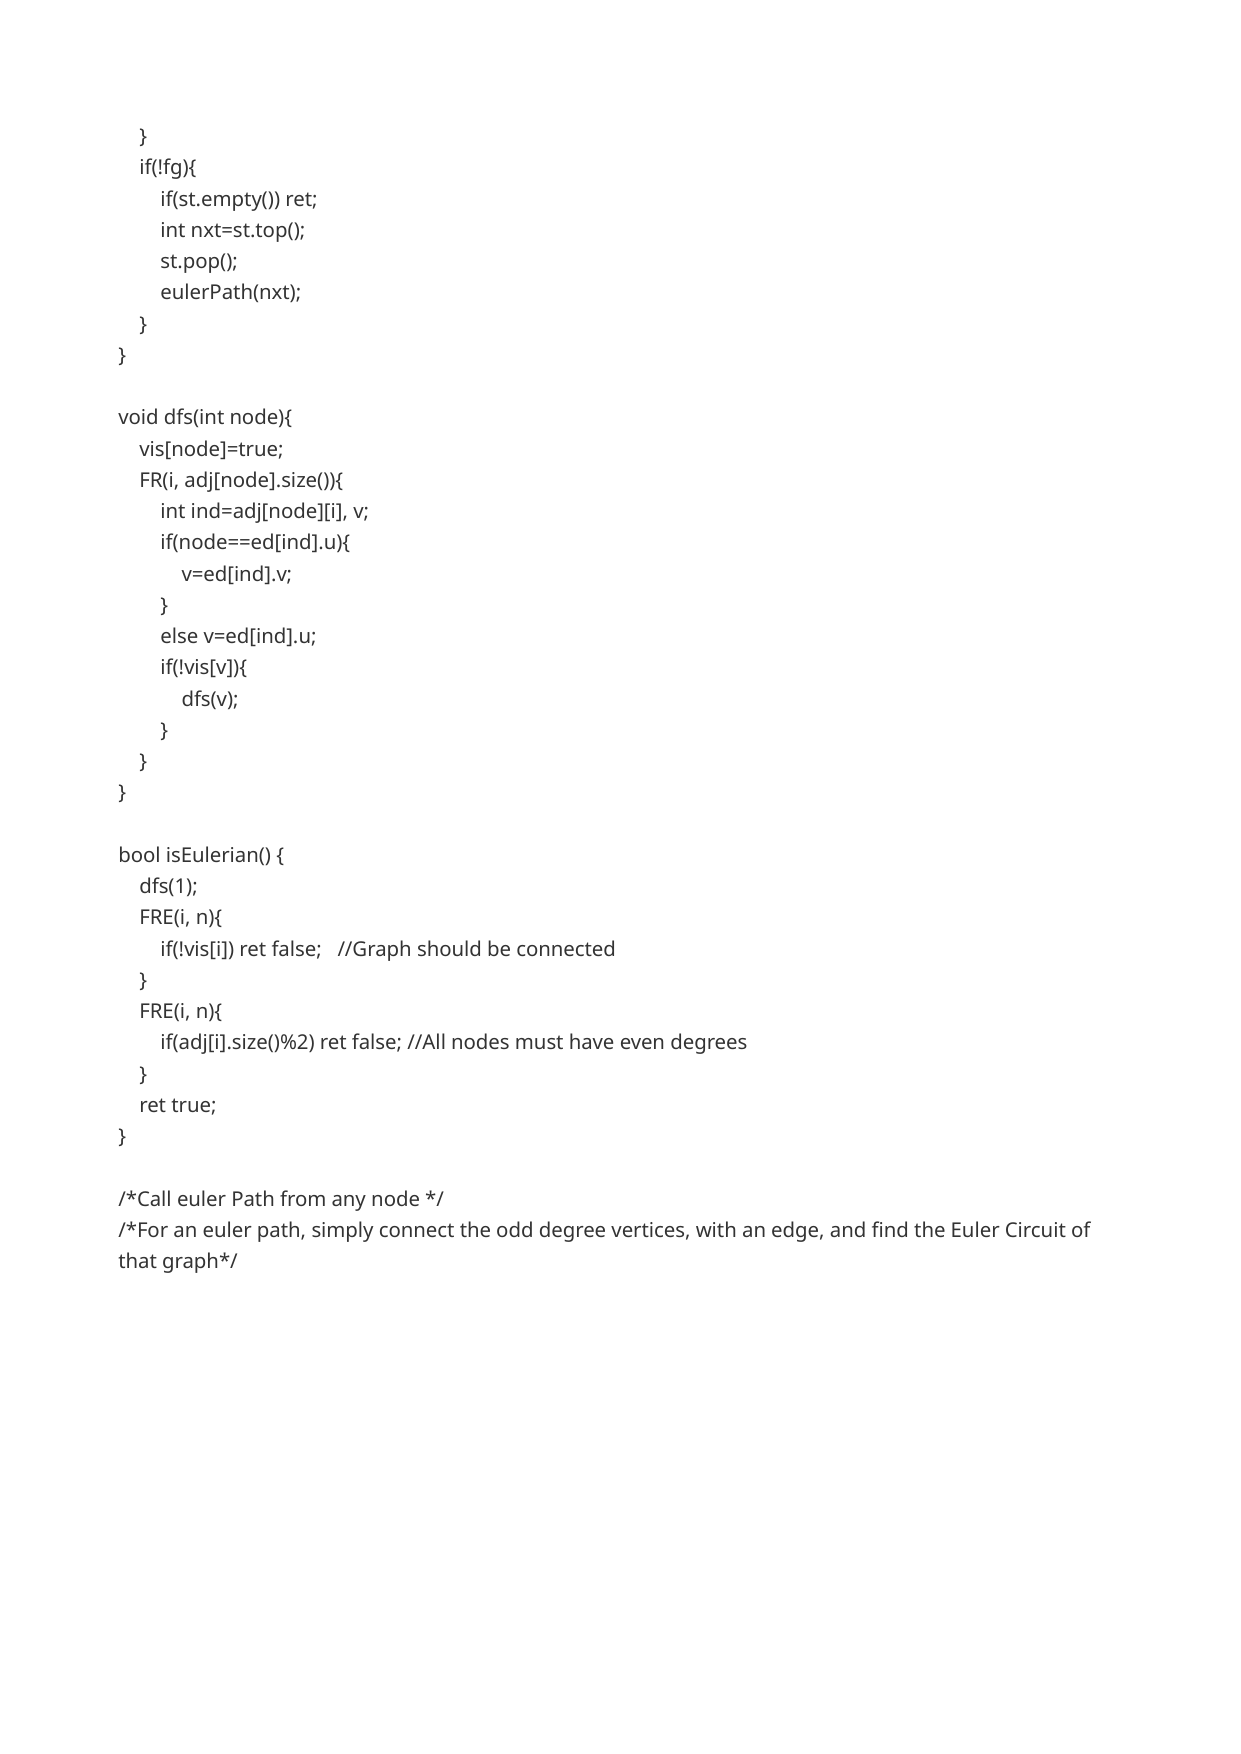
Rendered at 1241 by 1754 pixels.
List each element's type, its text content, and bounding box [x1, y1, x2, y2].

text } [118, 712, 1122, 743]
text vis[node]=true; [118, 431, 1122, 462]
text if(!vis[i]) ret false; //Graph should be connected [118, 931, 1122, 962]
text } [118, 337, 1122, 368]
text } [118, 587, 1122, 618]
text else v=ed[ind].u; [118, 618, 1122, 649]
text st.pop(); [118, 243, 1122, 274]
text } [118, 118, 1122, 149]
text } [118, 962, 1122, 993]
text bool isEulerian() { [118, 837, 1122, 868]
text if(st.empty()) ret; [118, 181, 1122, 212]
text FRE(i, n){ [118, 899, 1122, 931]
text int ind=adj[node][i], v; [118, 493, 1122, 524]
text } [118, 1118, 1122, 1149]
text ret true; [118, 1087, 1122, 1118]
text dfs(v); [118, 681, 1122, 712]
text } [118, 774, 1122, 806]
text FRE(i, n){ [118, 993, 1122, 1024]
text if(!fg){ [118, 149, 1122, 181]
text /*Call euler Path from any node */ [118, 1181, 1122, 1212]
text /*For an euler path, simply connect the odd degree vertices, with an edge, and find the Euler Circuit of that graph*/ [118, 1212, 1122, 1274]
text } [118, 743, 1122, 774]
text int nxt=st.top(); [118, 212, 1122, 243]
text v=ed[ind].v; [118, 556, 1122, 587]
text if(node==ed[ind].u){ [118, 524, 1122, 556]
text } [118, 306, 1122, 337]
text if(adj[i].size()%2) ret false; //All nodes must have even degrees [118, 1024, 1122, 1056]
text FR(i, adj[node].size()){ [118, 462, 1122, 493]
text dfs(1); [118, 868, 1122, 899]
text void dfs(int node){ [118, 399, 1122, 431]
text eulerPath(nxt); [118, 274, 1122, 306]
text } [118, 1056, 1122, 1087]
text if(!vis[v]){ [118, 649, 1122, 681]
